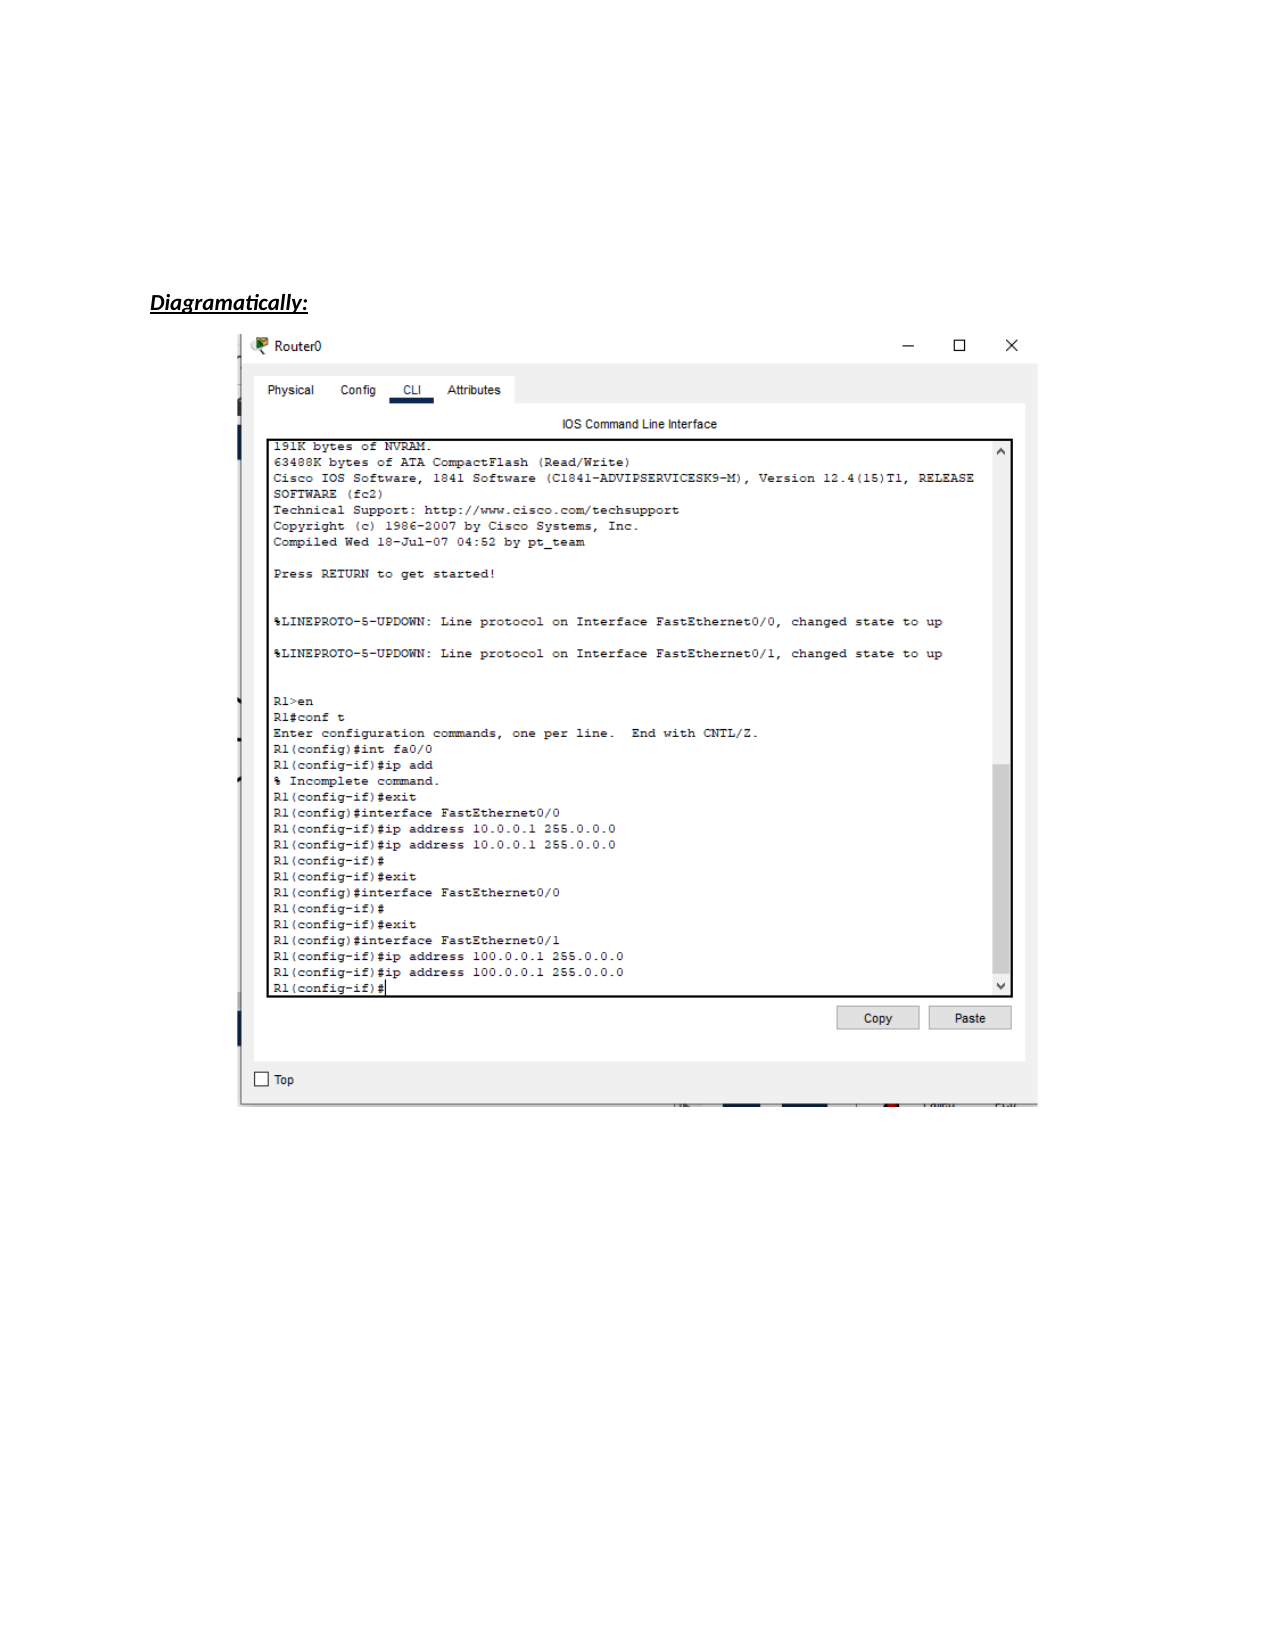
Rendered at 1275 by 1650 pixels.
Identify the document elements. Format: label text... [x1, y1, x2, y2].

text Diagramatically: [150, 288, 1125, 316]
picture [237, 334, 1038, 1107]
